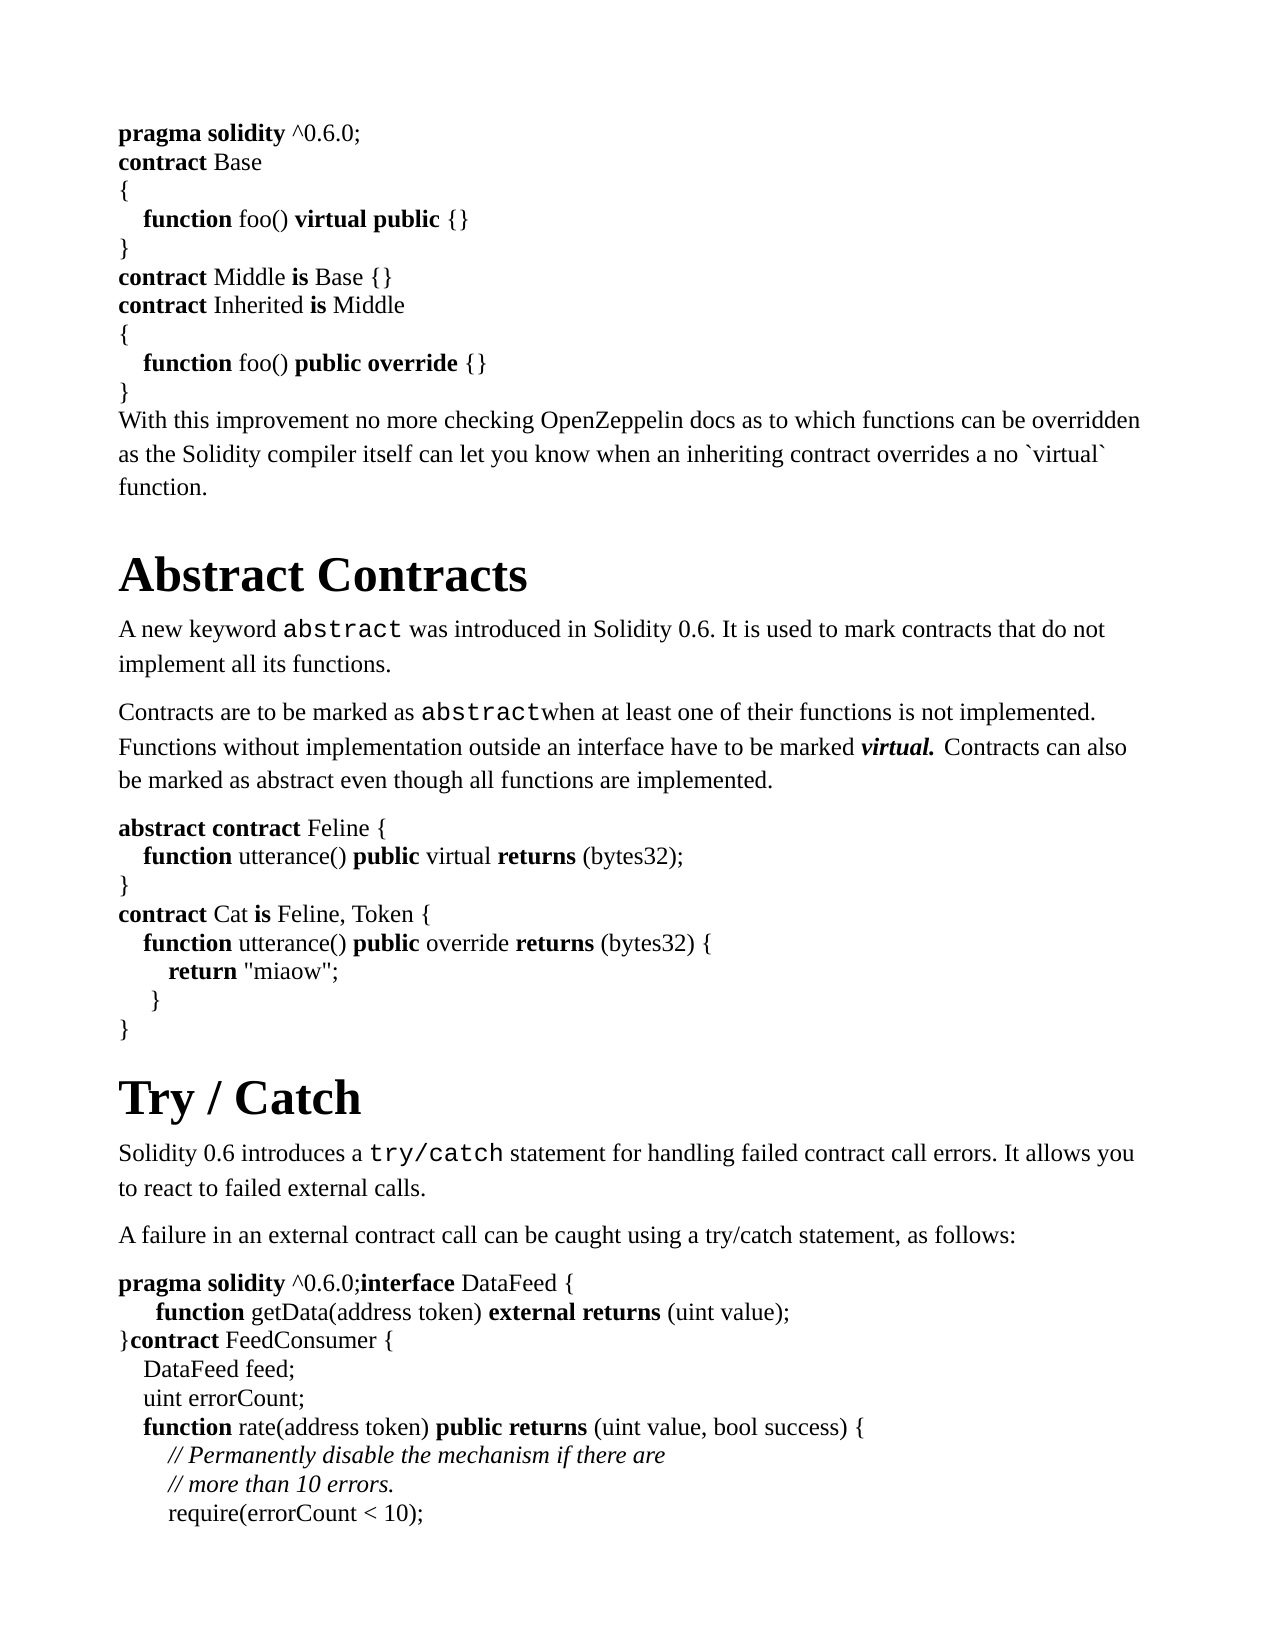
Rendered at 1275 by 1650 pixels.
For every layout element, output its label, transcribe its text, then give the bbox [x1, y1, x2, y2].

text contract Cat is Feline, Token { [118, 899, 1157, 928]
text function utterance() public virtual returns (bytes32); [118, 841, 1157, 870]
text uint errorCount; [118, 1383, 1157, 1412]
text { [118, 319, 1157, 348]
text With this improvement no more checking OpenZeppelin docs as to which functions can be overridden as the Solidity compiler itself can let you know when an inheriting contract overrides a no `virtual` function. [118, 406, 1157, 500]
text } [118, 233, 1157, 262]
text } [118, 1014, 1157, 1043]
text A new keyword abstract was introduced in Solidity 0.6. It is used to mark contracts that do not implement all its functions. [118, 614, 1157, 678]
text }contract FeedConsumer { [118, 1326, 1157, 1354]
text contract Middle is Base {} [118, 262, 1157, 291]
text pragma solidity ^0.6.0;interface DataFeed { [118, 1268, 1157, 1297]
text // Permanently disable the mechanism if there are [118, 1441, 1157, 1469]
text function rate(address token) public returns (uint value, bool success) { [118, 1412, 1157, 1441]
text require(errorCount < 10); [118, 1498, 1157, 1527]
text { [118, 176, 1157, 204]
text function foo() virtual public {} [118, 204, 1157, 233]
text Contracts are to be marked as abstractwhen at least one of their functions is not implemented. Functions without implementation outside an interface have to be marked virtual. Contracts can also be marked as abstract even though all functions are implemented. [118, 697, 1157, 794]
text // more than 10 errors. [118, 1469, 1157, 1498]
text } [118, 870, 1157, 899]
text pragma solidity ^0.6.0; [118, 118, 1157, 147]
text } [118, 985, 1157, 1014]
text return "miaow"; [118, 956, 1157, 985]
text abstract contract Feline { [118, 813, 1157, 841]
text function getData(address token) external returns (uint value); [118, 1297, 1157, 1326]
text A failure in an external contract call can be caught using a try/catch statement, as follows: [118, 1220, 1157, 1249]
text function foo() public override {} [118, 348, 1157, 377]
text Solidity 0.6 introduces a try/catch statement for handling failed contract call errors. It allows you to react to failed external calls. [118, 1138, 1157, 1202]
text DataFeed feed; [118, 1354, 1157, 1383]
text contract Inherited is Middle [118, 291, 1157, 319]
text contract Base [118, 147, 1157, 176]
subtitle Abstract Contracts [118, 544, 1157, 602]
subtitle Try / Catch [118, 1068, 1157, 1125]
text } [118, 377, 1157, 406]
text function utterance() public override returns (bytes32) { [118, 928, 1157, 956]
